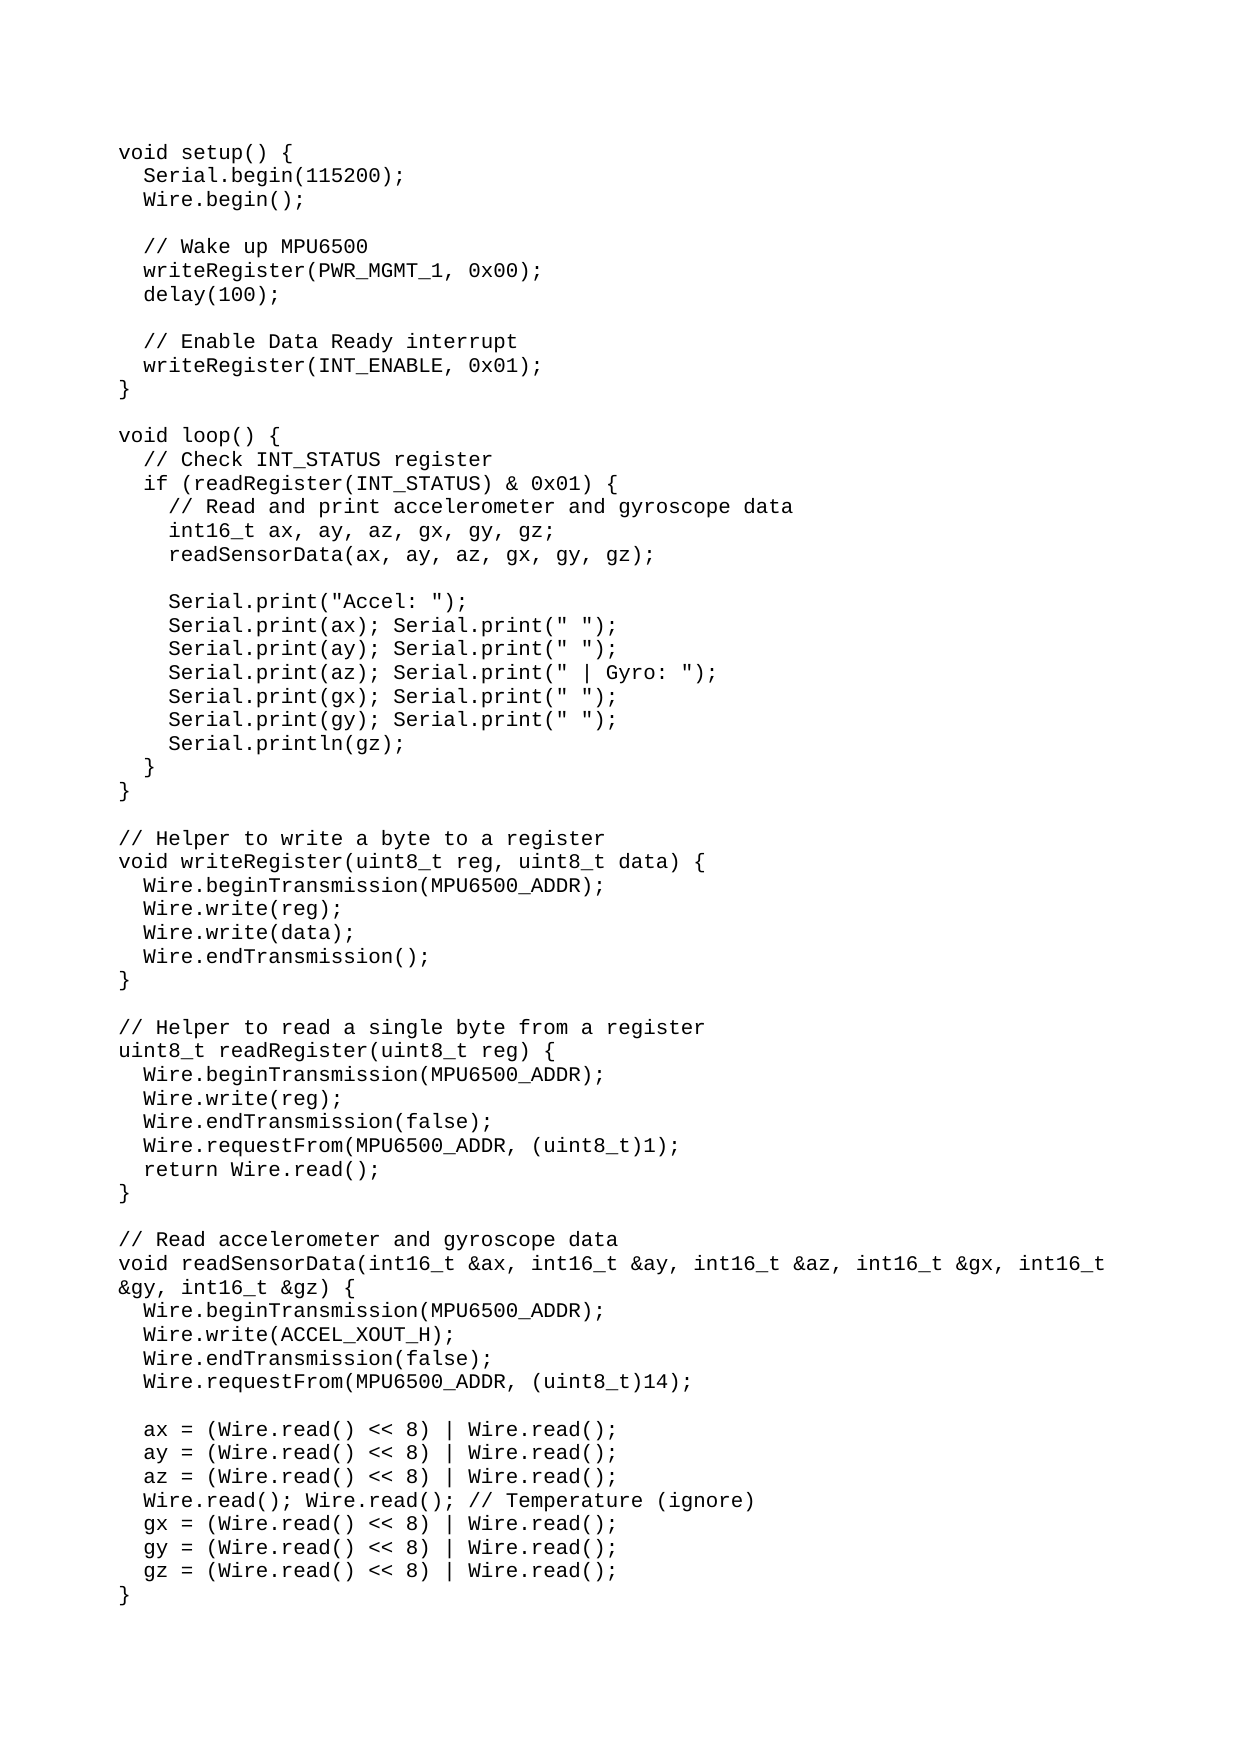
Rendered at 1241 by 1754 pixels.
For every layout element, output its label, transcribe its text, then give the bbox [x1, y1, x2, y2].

text // Read accelerometer and gyroscope data [118, 1229, 1122, 1253]
text uint8_t readRegister(uint8_t reg) { [118, 1040, 1122, 1064]
text // Enable Data Ready interrupt [118, 331, 1122, 354]
text gx = (Wire.read() << 8) | Wire.read(); [118, 1513, 1122, 1537]
text // Read and print accelerometer and gyroscope data [118, 496, 1122, 520]
text az = (Wire.read() << 8) | Wire.read(); [118, 1466, 1122, 1489]
text Wire.write(data); [118, 922, 1122, 946]
text void loop() { [118, 426, 1122, 449]
text } [118, 780, 1122, 804]
text Serial.println(gz); [118, 733, 1122, 757]
text return Wire.read(); [118, 1158, 1122, 1182]
text } [118, 378, 1122, 402]
text Wire.beginTransmission(MPU6500_ADDR); [118, 1064, 1122, 1088]
text void writeRegister(uint8_t reg, uint8_t data) { [118, 851, 1122, 875]
text // Check INT_STATUS register [118, 449, 1122, 473]
text if (readRegister(INT_STATUS) & 0x01) { [118, 473, 1122, 496]
text writeRegister(PWR_MGMT_1, 0x00); [118, 260, 1122, 284]
text ay = (Wire.read() << 8) | Wire.read(); [118, 1442, 1122, 1466]
text gz = (Wire.read() << 8) | Wire.read(); [118, 1561, 1122, 1584]
text Wire.requestFrom(MPU6500_ADDR, (uint8_t)14); [118, 1371, 1122, 1395]
text // Helper to read a single byte from a register [118, 1017, 1122, 1040]
text Serial.print(ay); Serial.print(" "); [118, 638, 1122, 662]
text Wire.write(ACCEL_XOUT_H); [118, 1324, 1122, 1348]
text // Wake up MPU6500 [118, 236, 1122, 260]
text Wire.write(reg); [118, 898, 1122, 922]
text writeRegister(INT_ENABLE, 0x01); [118, 354, 1122, 378]
text Serial.print("Accel: "); [118, 591, 1122, 615]
text void setup() { [118, 142, 1122, 165]
text Wire.write(reg); [118, 1088, 1122, 1111]
text Serial.print(gy); Serial.print(" "); [118, 709, 1122, 733]
text } [118, 1182, 1122, 1206]
text void readSensorData(int16_t &ax, int16_t &ay, int16_t &az, int16_t &gx, int16_t &gy, int16_t &gz) { [118, 1253, 1122, 1300]
text int16_t ax, ay, az, gx, gy, gz; [118, 520, 1122, 544]
text readSensorData(ax, ay, az, gx, gy, gz); [118, 544, 1122, 567]
text // Helper to write a byte to a register [118, 827, 1122, 851]
text } [118, 1584, 1122, 1608]
text Serial.print(ax); Serial.print(" "); [118, 615, 1122, 638]
text } [118, 757, 1122, 780]
text Serial.print(gx); Serial.print(" "); [118, 686, 1122, 709]
text gy = (Wire.read() << 8) | Wire.read(); [118, 1537, 1122, 1561]
text delay(100); [118, 284, 1122, 307]
text Wire.begin(); [118, 189, 1122, 213]
text Wire.read(); Wire.read(); // Temperature (ignore) [118, 1489, 1122, 1513]
text Wire.endTransmission(); [118, 946, 1122, 969]
text } [118, 969, 1122, 993]
text Wire.endTransmission(false); [118, 1348, 1122, 1371]
text Serial.print(az); Serial.print(" | Gyro: "); [118, 662, 1122, 686]
text ax = (Wire.read() << 8) | Wire.read(); [118, 1419, 1122, 1442]
text Wire.endTransmission(false); [118, 1111, 1122, 1135]
text Wire.requestFrom(MPU6500_ADDR, (uint8_t)1); [118, 1135, 1122, 1158]
text Wire.beginTransmission(MPU6500_ADDR); [118, 1300, 1122, 1324]
text Serial.begin(115200); [118, 165, 1122, 189]
text Wire.beginTransmission(MPU6500_ADDR); [118, 875, 1122, 898]
